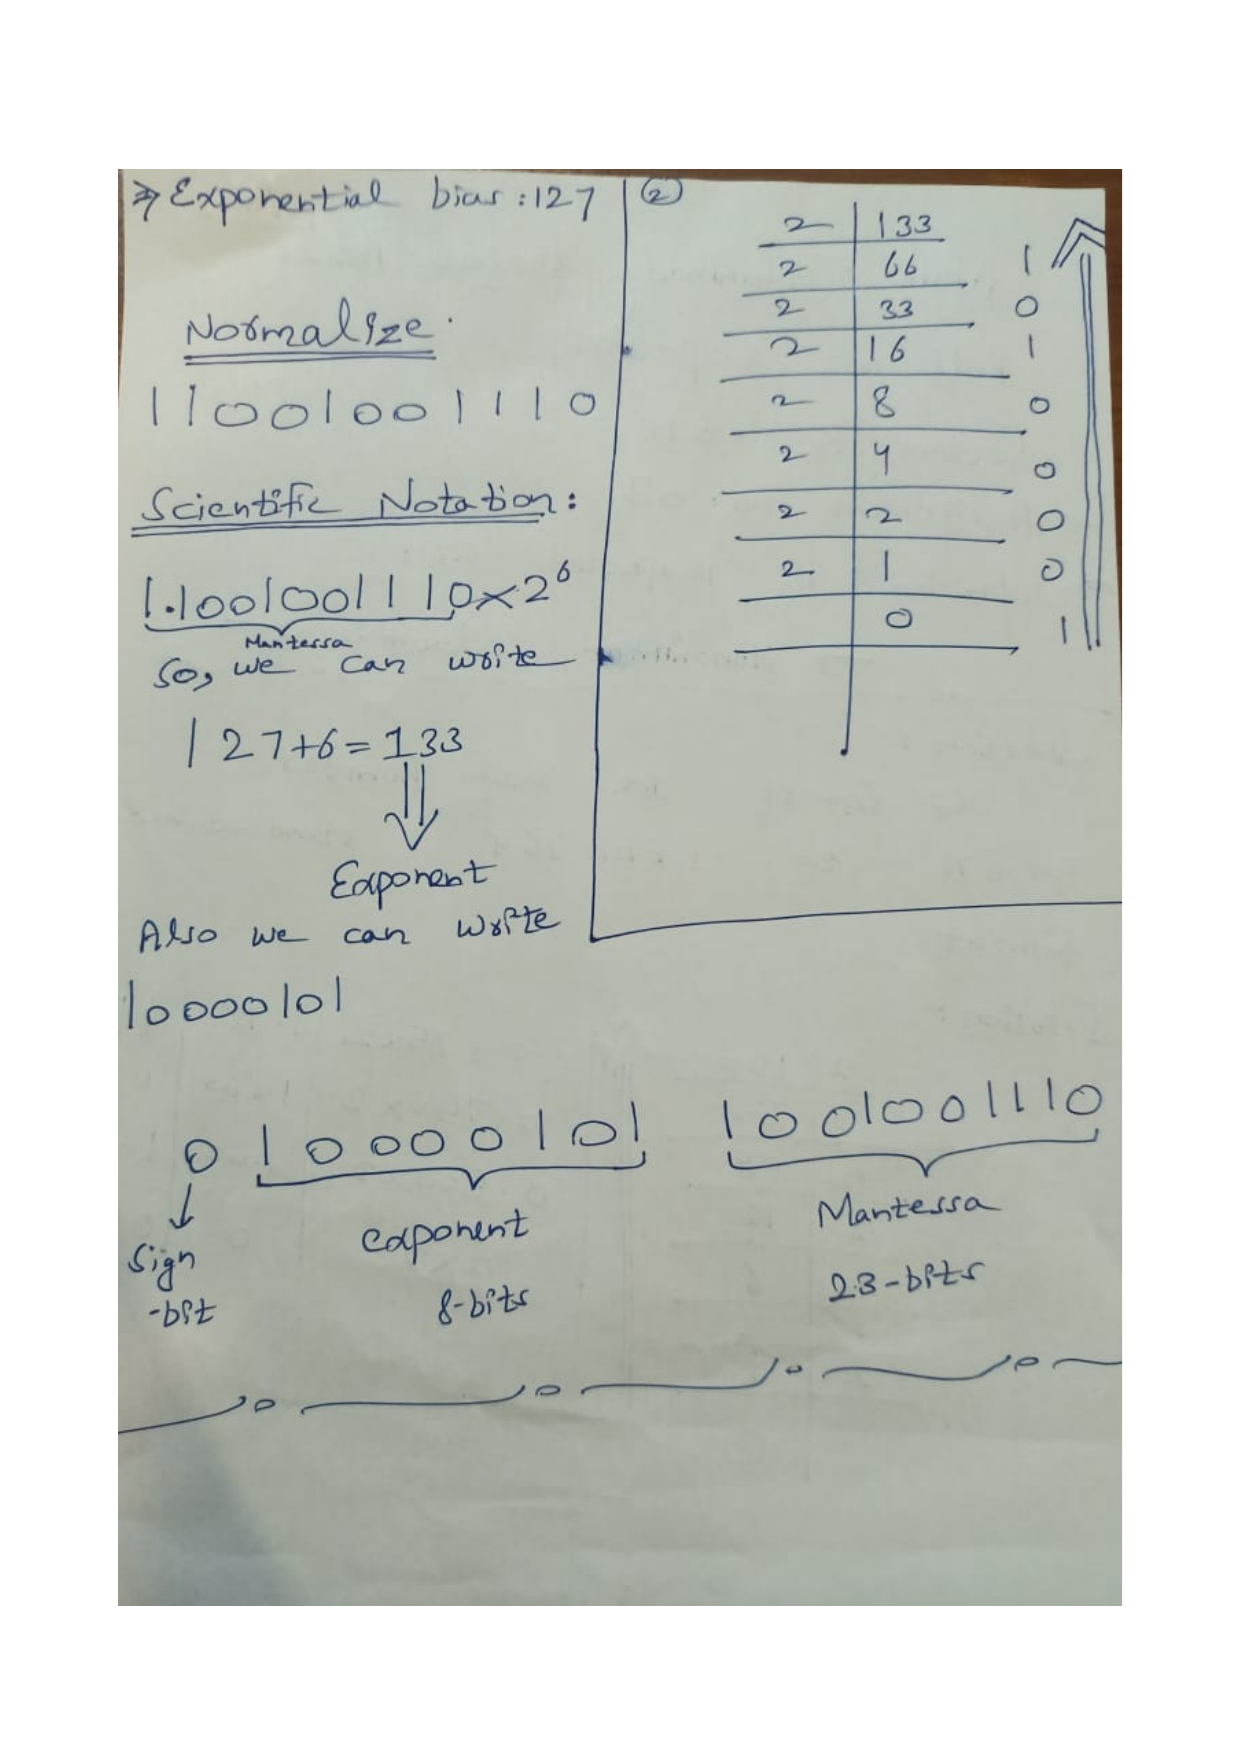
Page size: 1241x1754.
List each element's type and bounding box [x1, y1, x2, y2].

picture [118, 169, 1123, 1606]
